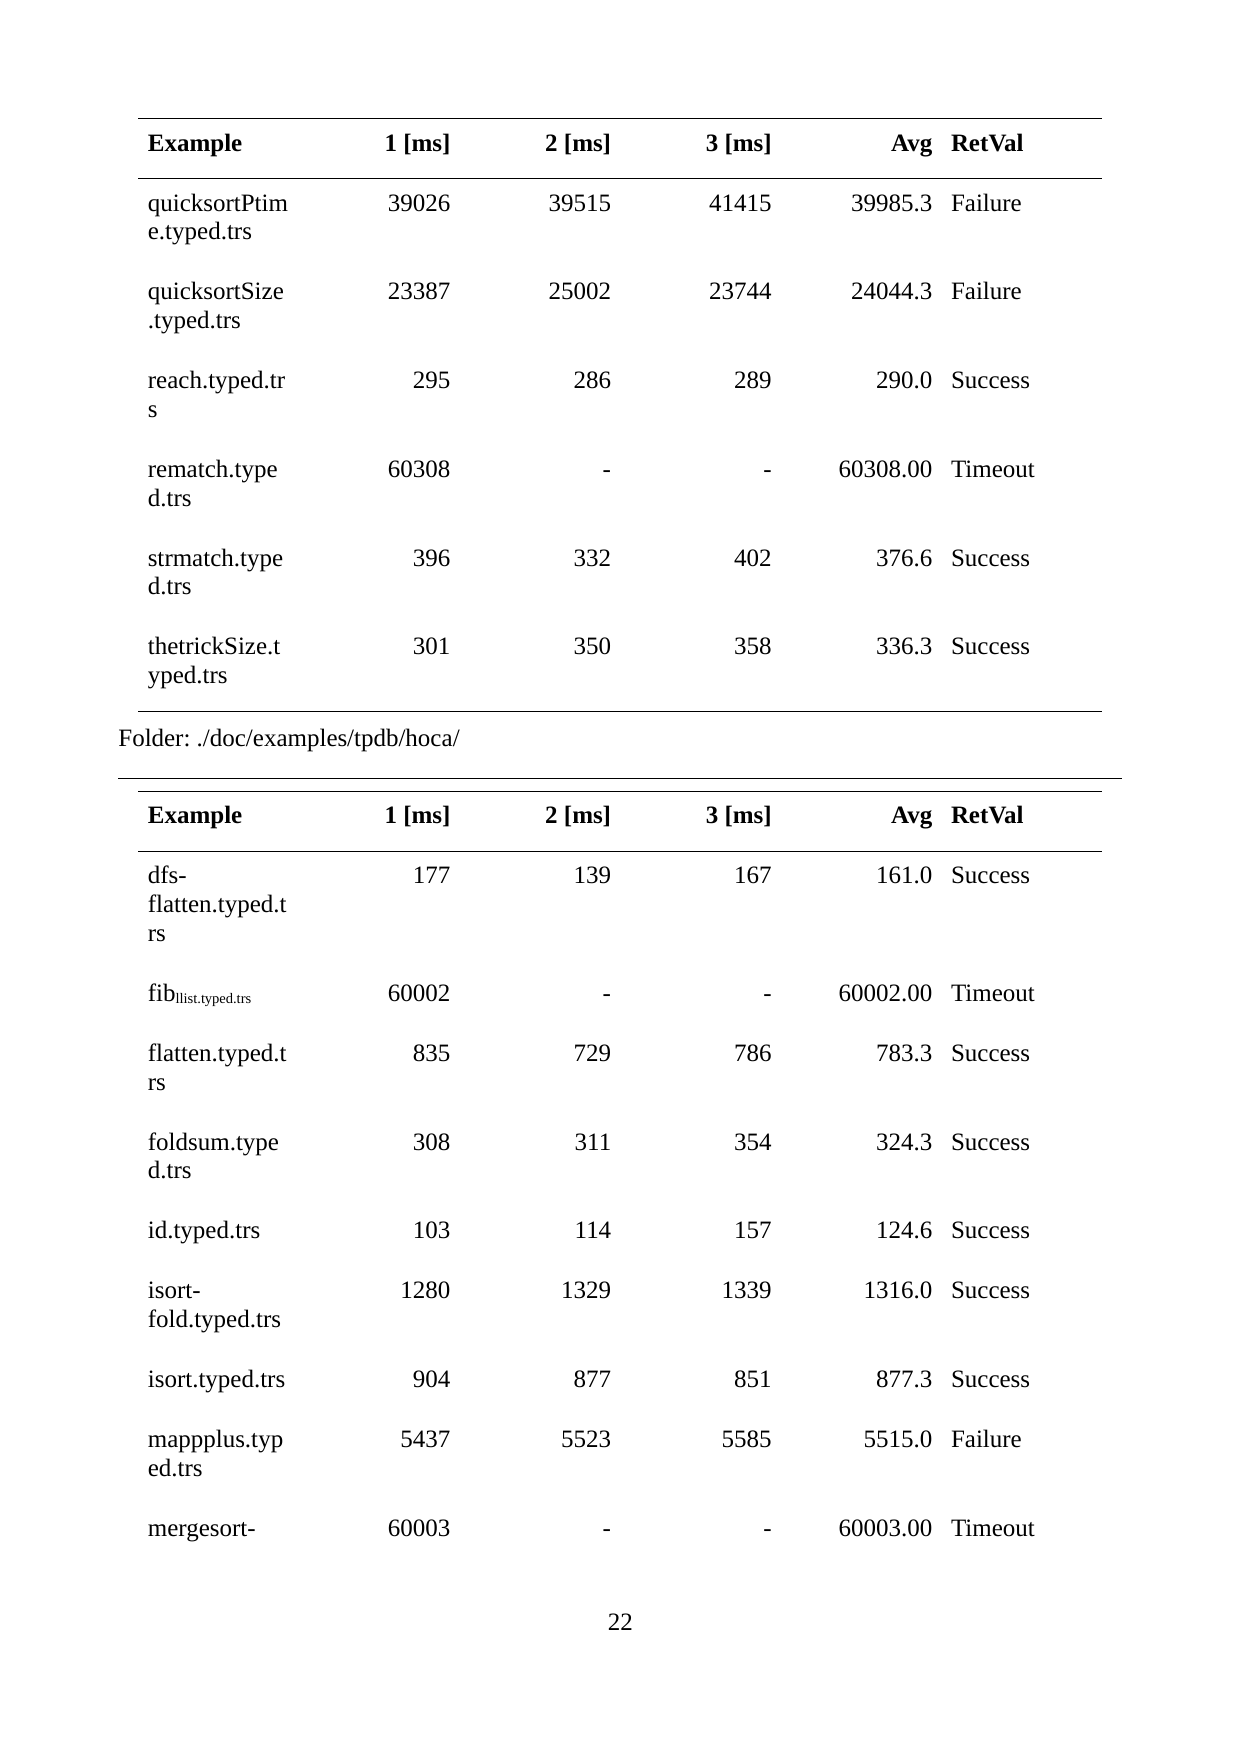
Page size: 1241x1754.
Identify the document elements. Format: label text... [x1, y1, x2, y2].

table_header Avg [781, 119, 941, 178]
table_cell quicksortSize.typed.trs [138, 267, 299, 356]
table_cell 39985.3 [781, 179, 941, 267]
table_cell 23744 [620, 267, 781, 356]
table_cell flatten.typed.trs [138, 1029, 299, 1117]
table_cell - [620, 445, 781, 533]
table_cell 289 [620, 356, 781, 444]
table_cell - [460, 1504, 620, 1563]
table_cell 308 [299, 1117, 459, 1206]
table_cell 39026 [299, 179, 459, 267]
table_cell Success [941, 1117, 1102, 1206]
table_cell 286 [460, 356, 620, 444]
table_cell dfs-flatten.typed.trs [138, 852, 299, 968]
table_cell 114 [460, 1206, 620, 1266]
table_cell 41415 [620, 179, 781, 267]
table_cell 60002.00 [781, 969, 941, 1028]
table_cell 783.3 [781, 1029, 941, 1117]
table_cell Success [941, 852, 1102, 968]
table_cell 1280 [299, 1266, 459, 1355]
table_cell mappplus.typed.trs [138, 1415, 299, 1503]
table_cell fibllist.typed.trs [138, 969, 299, 1028]
table_cell 1329 [460, 1266, 620, 1355]
table_cell 835 [299, 1029, 459, 1117]
table_cell 376.6 [781, 533, 941, 622]
table_cell 350 [460, 622, 620, 711]
table_cell 24044.3 [781, 267, 941, 356]
table_cell 25002 [460, 267, 620, 356]
table_cell 301 [299, 622, 459, 711]
table_cell - [620, 969, 781, 1028]
table_cell 103 [299, 1206, 459, 1266]
table_cell - [460, 445, 620, 533]
table_cell 60002 [299, 969, 459, 1028]
table_header 2 [ms] [460, 792, 620, 851]
table_header RetVal [941, 119, 1102, 178]
table_cell strmatch.typed.trs [138, 533, 299, 622]
table_cell Failure [941, 179, 1102, 267]
table_cell Success [941, 1266, 1102, 1355]
table_header 2 [ms] [460, 119, 620, 178]
table_cell 60003.00 [781, 1504, 941, 1563]
table_cell 5585 [620, 1415, 781, 1503]
table_cell Timeout [941, 445, 1102, 533]
table_cell Timeout [941, 969, 1102, 1028]
table_cell 354 [620, 1117, 781, 1206]
table_cell 904 [299, 1355, 459, 1415]
table_header 1 [ms] [299, 792, 459, 851]
table_cell 336.3 [781, 622, 941, 711]
table_cell 139 [460, 852, 620, 968]
table_header Example [138, 119, 299, 178]
table_cell id.typed.trs [138, 1206, 299, 1266]
table_cell 60003 [299, 1504, 459, 1563]
table_cell 1339 [620, 1266, 781, 1355]
table_cell 332 [460, 533, 620, 622]
table_cell Timeout [941, 1504, 1102, 1563]
table_cell Failure [941, 267, 1102, 356]
table_cell 851 [620, 1355, 781, 1415]
table_header RetVal [941, 792, 1102, 851]
table_cell 729 [460, 1029, 620, 1117]
table_cell Failure [941, 1415, 1102, 1503]
table_cell 124.6 [781, 1206, 941, 1266]
table_cell - [620, 1504, 781, 1563]
table_cell 877 [460, 1355, 620, 1415]
table_cell 311 [460, 1117, 620, 1206]
table_cell 295 [299, 356, 459, 444]
table_cell Success [941, 356, 1102, 444]
table_cell 5437 [299, 1415, 459, 1503]
table_cell 877.3 [781, 1355, 941, 1415]
table_cell mergesort- [138, 1504, 299, 1563]
table_cell 290.0 [781, 356, 941, 444]
table_cell 324.3 [781, 1117, 941, 1206]
table_cell 39515 [460, 179, 620, 267]
table_cell 396 [299, 533, 459, 622]
table_header Avg [781, 792, 941, 851]
table_cell Success [941, 533, 1102, 622]
table_cell 60308 [299, 445, 459, 533]
table_cell quicksortPtime.typed.trs [138, 179, 299, 267]
table_cell isort.typed.trs [138, 1355, 299, 1415]
table_cell rematch.typed.trs [138, 445, 299, 533]
table_cell 786 [620, 1029, 781, 1117]
table_cell 5515.0 [781, 1415, 941, 1503]
text Folder: ./doc/examples/tpdb/hoca/ [118, 723, 1122, 751]
table_cell 358 [620, 622, 781, 711]
table_cell Success [941, 1206, 1102, 1266]
table_cell Success [941, 1029, 1102, 1117]
table_cell - [460, 969, 620, 1028]
table_cell Success [941, 622, 1102, 711]
table_header 3 [ms] [620, 792, 781, 851]
table_header 3 [ms] [620, 119, 781, 178]
table_cell 177 [299, 852, 459, 968]
table_cell 23387 [299, 267, 459, 356]
table_header 1 [ms] [299, 119, 459, 178]
table_cell Success [941, 1355, 1102, 1415]
table_cell reach.typed.trs [138, 356, 299, 444]
table_cell 157 [620, 1206, 781, 1266]
table_cell 167 [620, 852, 781, 968]
table_cell foldsum.typed.trs [138, 1117, 299, 1206]
table_cell thetrickSize.typed.trs [138, 622, 299, 711]
table_cell 402 [620, 533, 781, 622]
table_cell isort-fold.typed.trs [138, 1266, 299, 1355]
table_header Example [138, 792, 299, 851]
table_cell 161.0 [781, 852, 941, 968]
table_cell 5523 [460, 1415, 620, 1503]
table_cell 60308.00 [781, 445, 941, 533]
table_cell 1316.0 [781, 1266, 941, 1355]
